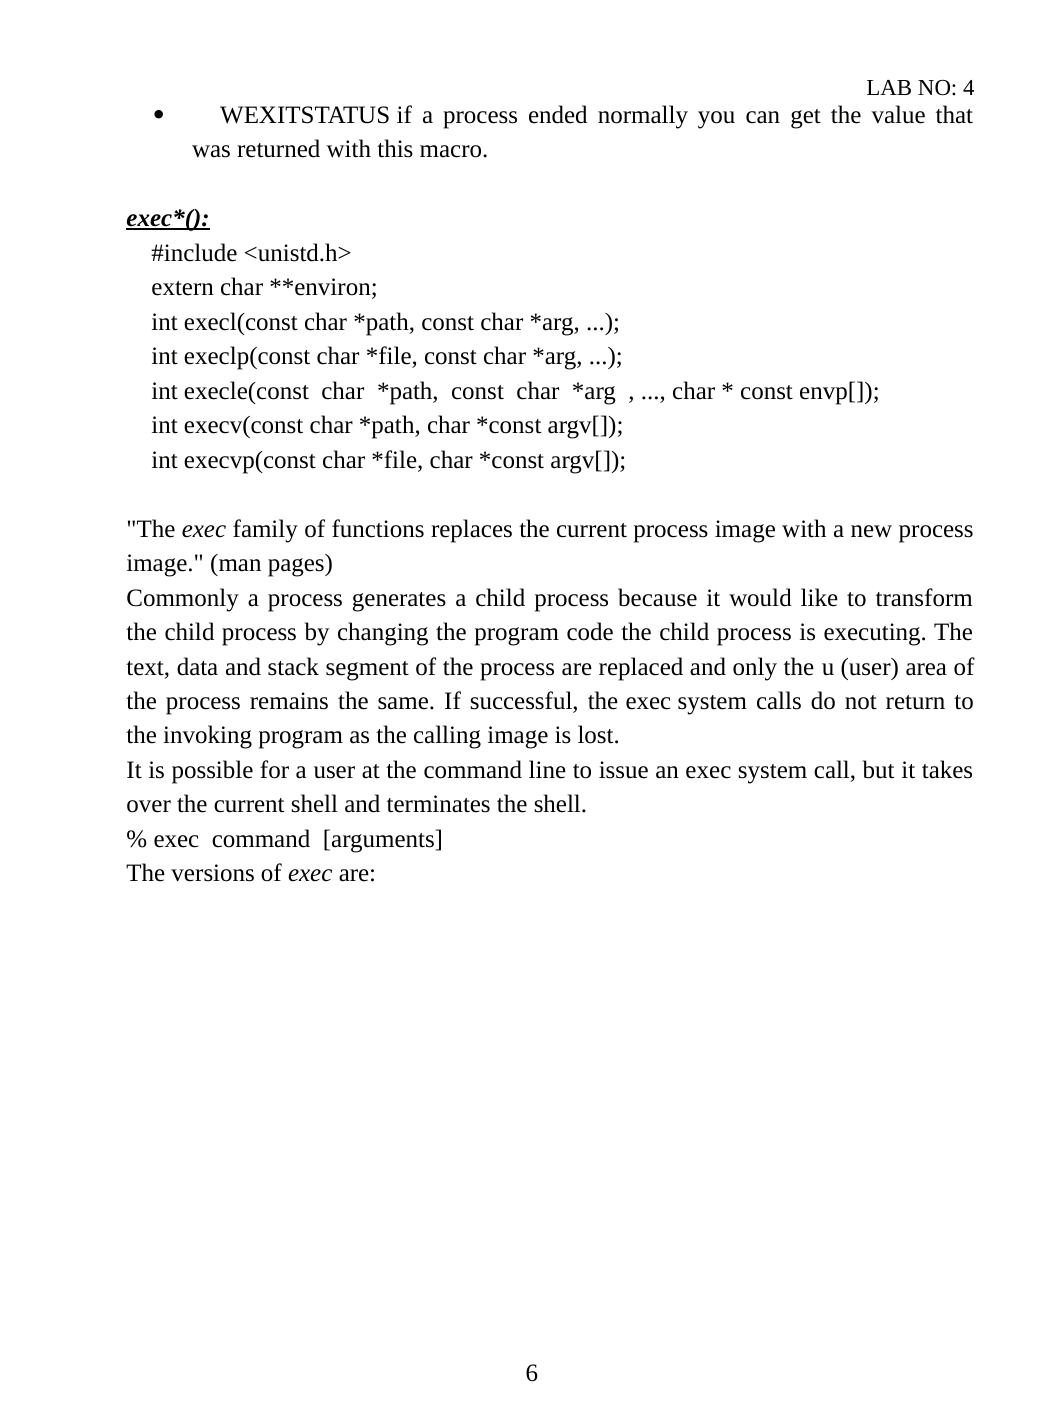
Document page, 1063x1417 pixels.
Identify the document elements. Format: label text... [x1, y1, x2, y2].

text It is possible for a user at the command line to issue an exec system call, but it takes over the current shell and terminates the shell. [126, 755, 974, 818]
text int execlp(const char *file, const char *arg, ...); [126, 341, 974, 370]
text extern char **environ; [126, 272, 974, 301]
text int execv(const char *path, char *const argv[]); [126, 410, 974, 439]
text % exec command [arguments] [126, 824, 974, 853]
text int execl(const char *path, const char *arg, ...); [126, 307, 974, 336]
text #include <unistd.h> [126, 238, 974, 267]
text Commonly a process generates a child process because it would like to transform the child process by changing the program code the child process is executing. The text, data and stack segment of the process are replaced and only the u (user) area of the process remains the same. If successful, the exec system calls do not return to the invoking program as the calling image is lost. [126, 583, 974, 749]
text "The exec family of functions replaces the current process image with a new process image." (man pages) [126, 514, 974, 577]
text exec*(): [126, 203, 974, 232]
text int execvp(const char *file, char *const argv[]); [126, 445, 974, 473]
text The versions of exec are: [126, 858, 974, 887]
list WEXITSTATUS if a process ended normally you can get the value that was returned with this macro. [154, 100, 974, 163]
text int execle(const char *path, const char *arg , ..., char * const envp[]); [126, 376, 974, 404]
